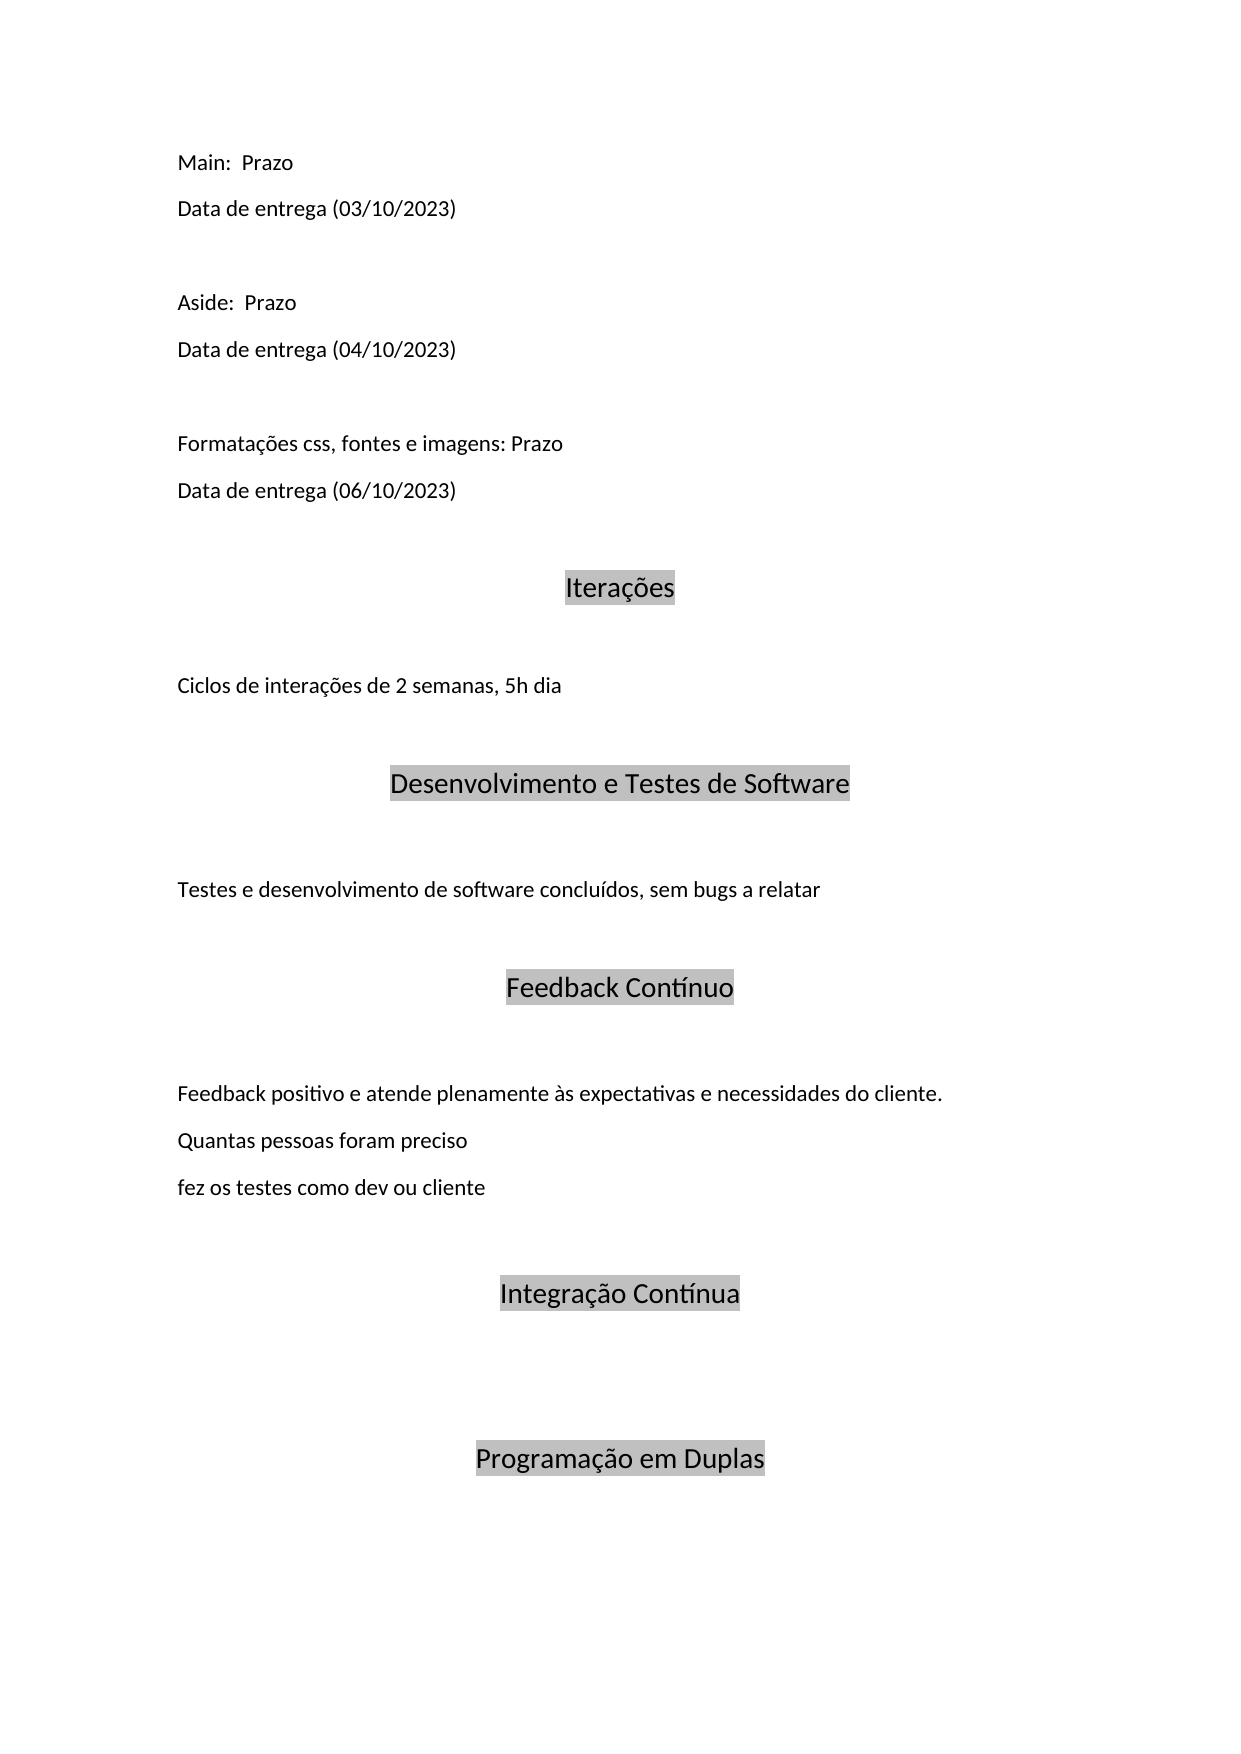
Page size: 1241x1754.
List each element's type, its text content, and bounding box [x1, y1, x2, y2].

text Desenvolvimento e Testes de Software [177, 765, 1063, 801]
text Feedback positivo e atende plenamente às expectativas e necessidades do cliente. [177, 1079, 1063, 1107]
text Programação em Duplas [177, 1440, 1063, 1476]
text Integração Contínua [177, 1275, 1063, 1311]
text fez os testes como dev ou cliente [177, 1173, 1063, 1201]
text Feedback Contínuo [177, 969, 1063, 1005]
text Main: Prazo [177, 148, 1063, 176]
text Iterações [177, 569, 1063, 605]
text Ciclos de interações de 2 semanas, 5h dia [177, 671, 1063, 699]
text Data de entrega (04/10/2023) [177, 335, 1063, 363]
text Data de entrega (03/10/2023) [177, 194, 1063, 222]
text Testes e desenvolvimento de software concluídos, sem bugs a relatar [177, 875, 1063, 903]
text Aside: Prazo [177, 288, 1063, 316]
text Quantas pessoas foram preciso [177, 1126, 1063, 1154]
text Formatações css, fontes e imagens: Prazo [177, 429, 1063, 457]
text Data de entrega (06/10/2023) [177, 476, 1063, 504]
